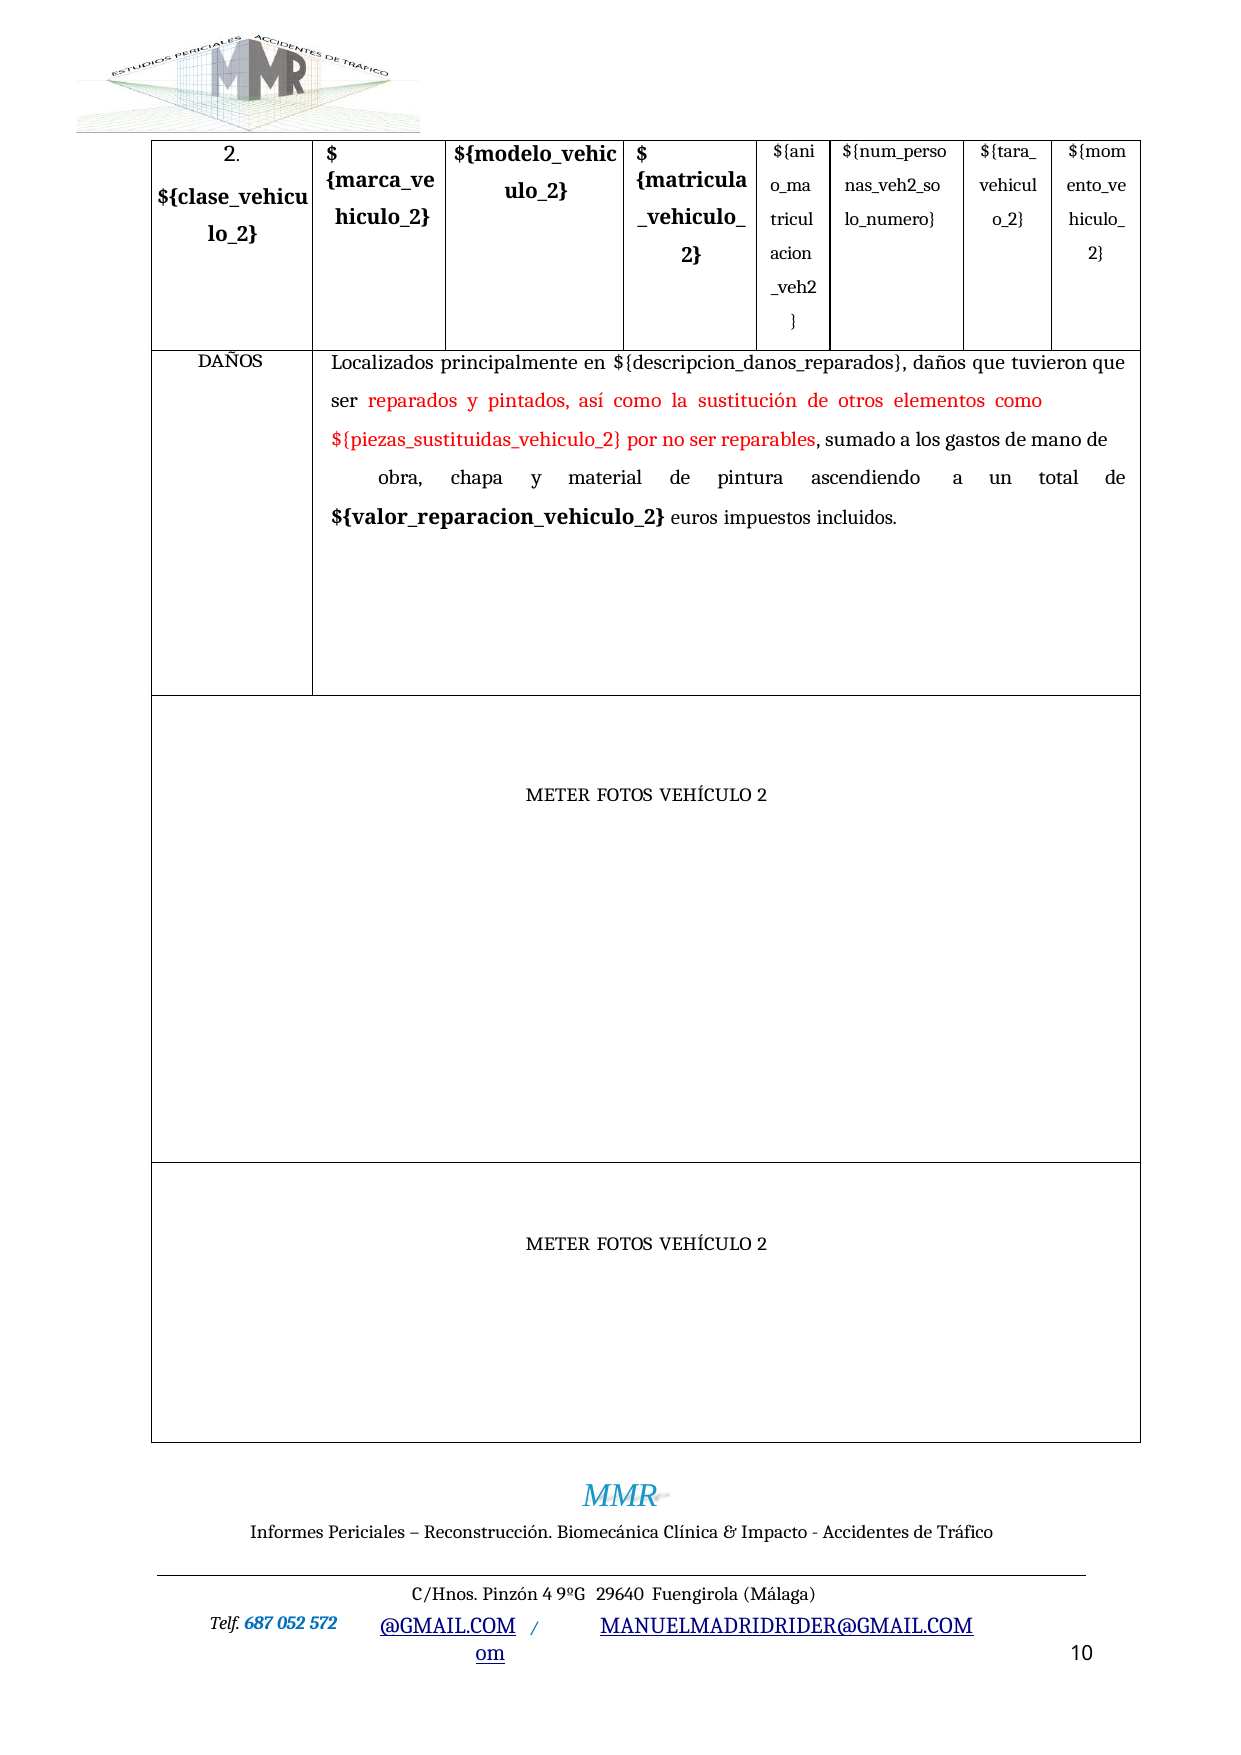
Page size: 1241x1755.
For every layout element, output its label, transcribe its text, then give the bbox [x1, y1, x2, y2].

table_cell METER FOTOS VEHÍCULO 2 [152, 696, 1140, 1162]
table_header ${mom ento_ve hiculo_ 2} [1052, 141, 1140, 349]
table_header ${num_perso nas_veh2_so lo_numero} [831, 141, 963, 349]
table_cell METER FOTOS VEHÍCULO 2 [152, 1163, 1140, 1442]
table_header ${ani o_ma tricul acion _veh2 } [757, 141, 829, 349]
text Informes Periciales – Reconstrucción. Biomecánica Clínica & Impacto - Accidentes de Tráfico [133, 1522, 1109, 1543]
table_header ${tara_ vehicul o_2} [964, 141, 1051, 349]
table_cell Localizados principalmente en ${descripcion_danos_reparados}, daños que tuvieron que ser reparados y pintados, así como la sustitución de otros elementos como ${piezas_sustituidas_vehiculo_2} por no ser reparables, sumado a los gastos de mano de obra, chapa y material de pintura ascendiendo a un total de ${valor_reparacion_vehiculo_2} euros impuestos incluidos. [313, 351, 1140, 695]
table_header ${modelo_vehic ulo_2} [446, 141, 623, 349]
subtitle MMR [134, 1475, 1109, 1513]
table_header ${marca_ve hiculo_2} [313, 141, 445, 349]
table_header ${matricula _vehiculo_ 2} [624, 141, 756, 349]
table_cell DAÑOS [152, 351, 312, 695]
table_header 2. ${clase_vehicu lo_2} [152, 141, 312, 349]
